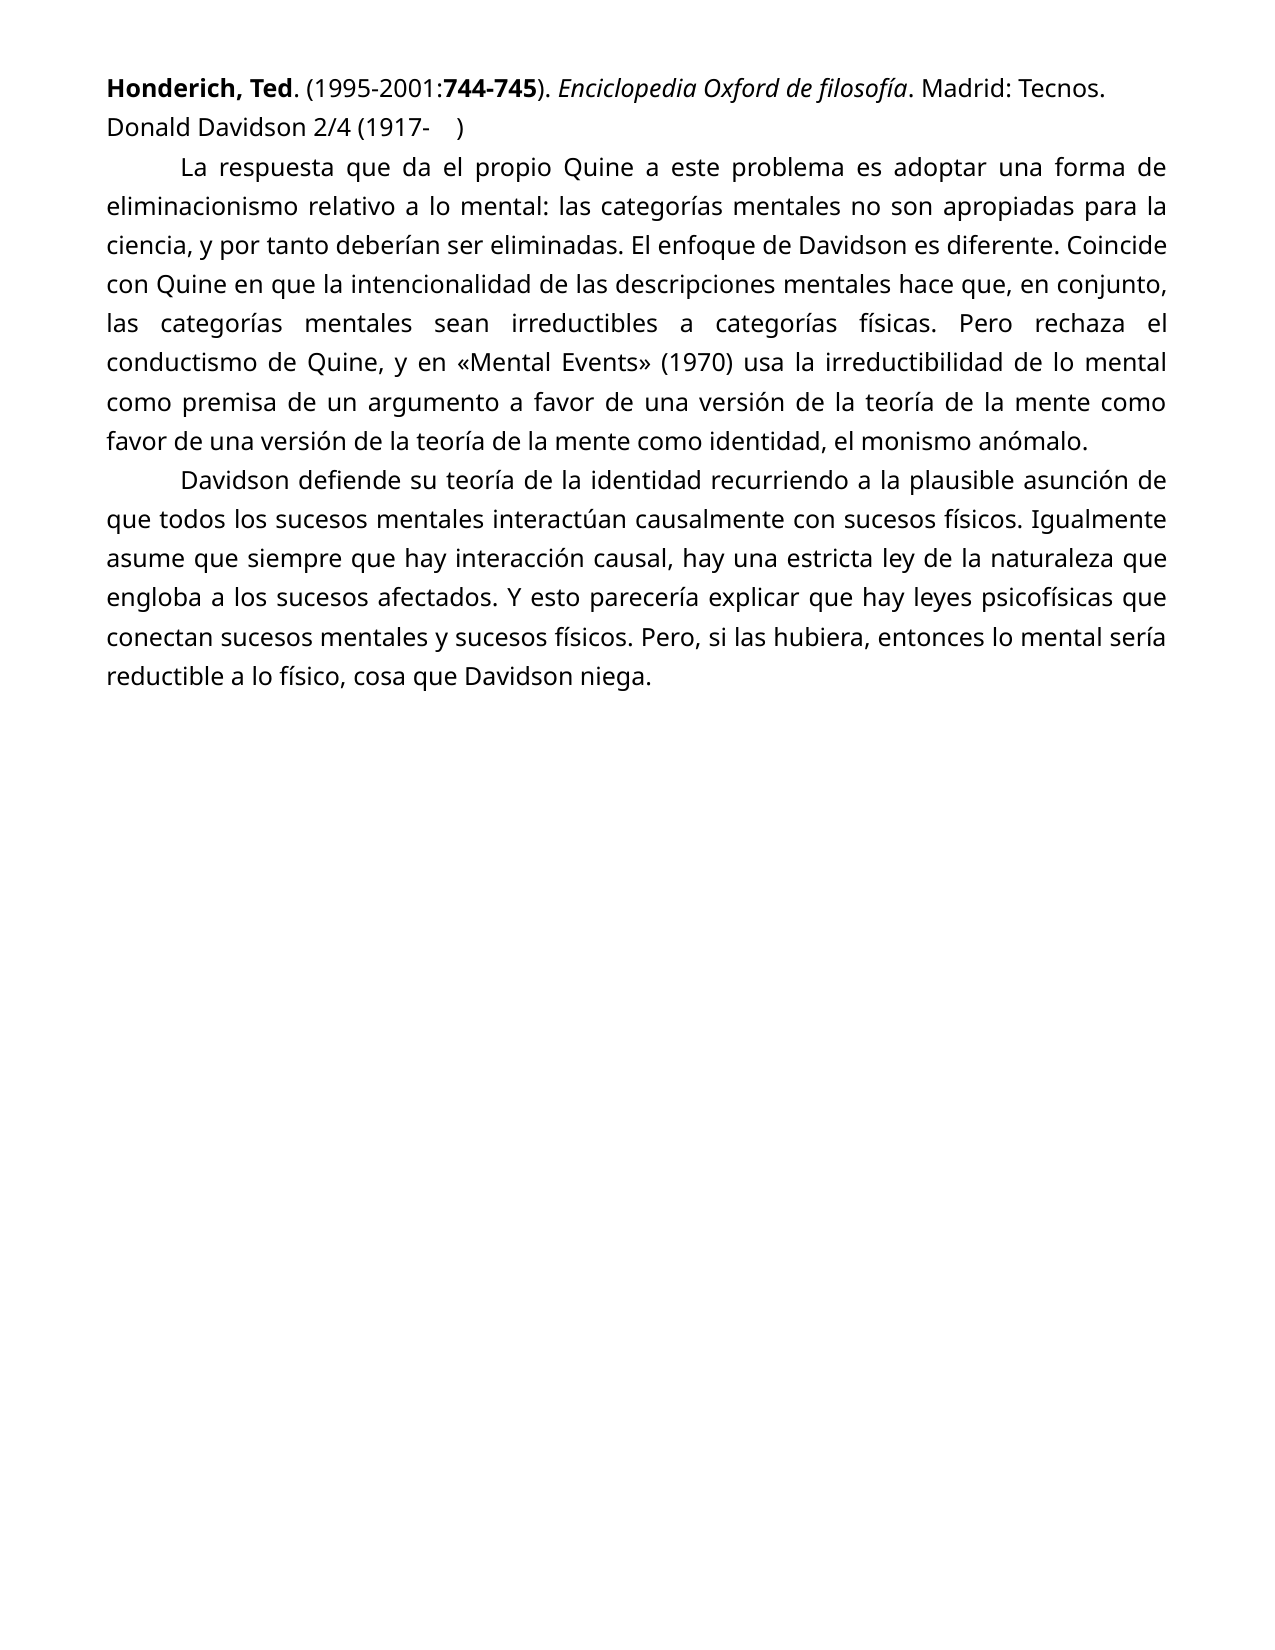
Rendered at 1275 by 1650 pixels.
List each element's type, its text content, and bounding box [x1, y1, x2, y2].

text La respuesta que da el propio Quine a este problema es adoptar una forma de eliminacionismo relativo a lo mental: las categorías mentales no son apropiadas para la ciencia, y por tanto deberían ser eliminadas. El enfoque de Davidson es diferente. Coincide con Quine en que la intencionalidad de las descripciones mentales hace que, en conjunto, las categorías mentales sean irreductibles a categorías físicas. Pero rechaza el conductismo de Quine, y en «Mental Events» (1970) usa la irreductibilidad de lo mental como premisa de un argumento a favor de una versión de la teoría de la mente como favor de una versión de la teoría de la mente como identidad, el monismo anómalo. [106, 149, 1169, 457]
text Honderich, Ted. (1995-2001:744-745). Enciclopedia Oxford de filosofía. Madrid: Tecnos. [106, 71, 1169, 105]
text Donald Davidson 2/4 (1917- ) [106, 110, 1169, 144]
text Davidson defiende su teoría de la identidad recurriendo a la plausible asunción de que todos los sucesos mentales interactúan causalmente con sucesos físicos. Igualmente asume que siempre que hay interacción causal, hay una estricta ley de la naturaleza que engloba a los sucesos afectados. Y esto parecería explicar que hay leyes psicofísicas que conectan sucesos mentales y sucesos físicos. Pero, si las hubiera, entonces lo mental sería reductible a lo físico, cosa que Davidson niega. [106, 462, 1169, 692]
